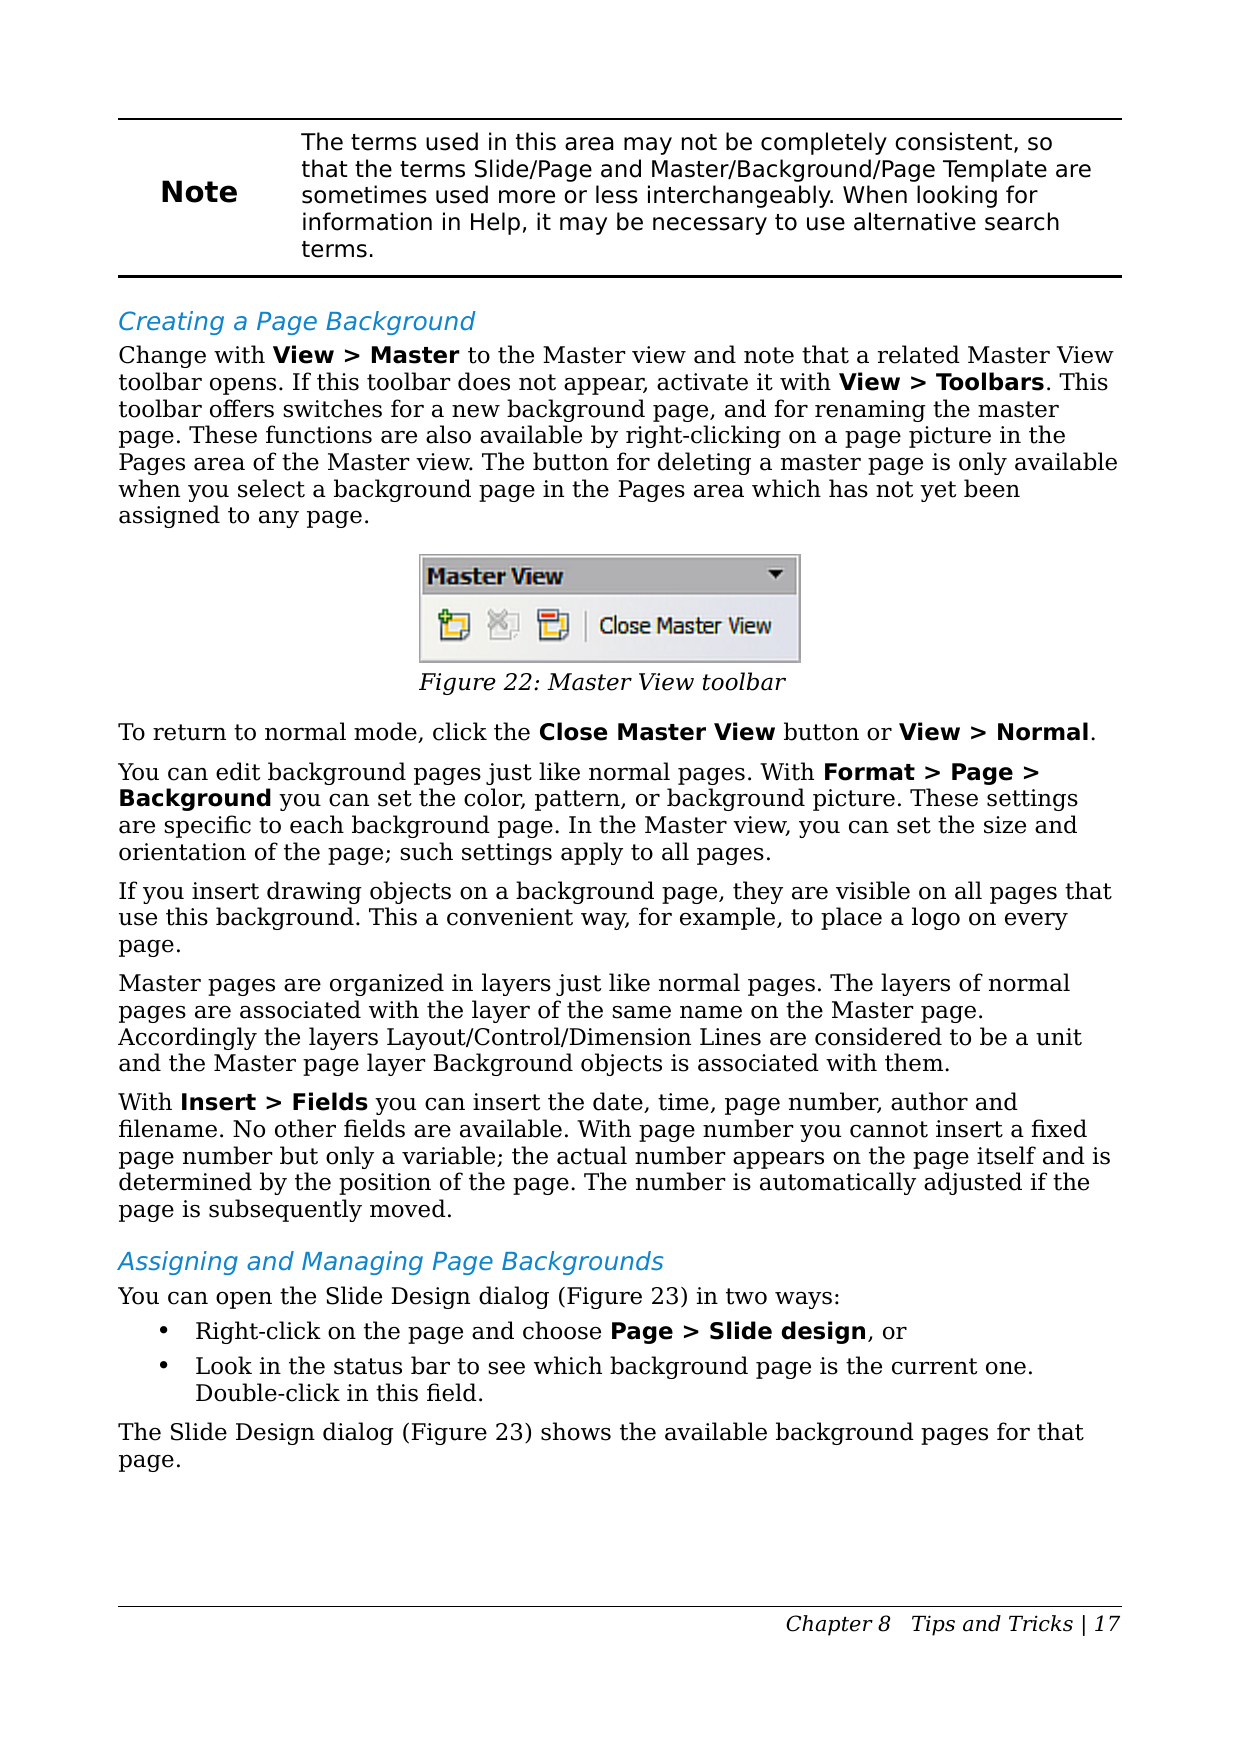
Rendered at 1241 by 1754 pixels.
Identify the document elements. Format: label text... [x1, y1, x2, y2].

list Right-click on the page and choose Page > Slide design, or [156, 1316, 1122, 1345]
text To return to normal mode, click the Close Master View button or View > Normal. [118, 719, 1122, 746]
subtitle Assigning and Managing Page Backgrounds [118, 1247, 1122, 1276]
text Figure 22: Master View toolbar [419, 669, 821, 696]
text The Slide Design dialog (Figure 23) shows the available background pages for that page. [118, 1419, 1122, 1473]
picture [419, 554, 801, 663]
text With Insert > Fields you can insert the date, time, page number, author and filename. No other fields are available. With page number you cannot insert a fixed page number but only a variable; the actual number appears on the page itself and is determined by the position of the page. The number is automatically adjusted if the page is subsequently moved. [118, 1089, 1122, 1223]
text Master pages are organized in layers just like normal pages. The layers of normal pages are associated with the layer of the same name on the Master page. Accordingly the layers Layout/Control/Dimension Lines are considered to be a unit and the Master page layer Background objects is associated with them. [118, 970, 1122, 1077]
text You can edit background pages just like normal pages. With Format > Page > Background you can set the color, pattern, or background picture. These settings are specific to each background page. In the Master view, you can set the size and orientation of the page; such settings apply to all pages. [118, 759, 1122, 865]
text If you insert drawing objects on a background page, they are visible on all pages that use this background. This a convenient way, for example, to place a logo on every page. [118, 878, 1122, 958]
subtitle Creating a Page Background [118, 307, 1122, 336]
table_header The terms used in this area may not be completely consistent, so that the terms Slide/Page and Master/Background/Page Template are sometimes used more or less interchangeably. When looking for information in Help, it may be necessary to use alternative search terms. [280, 120, 1122, 275]
table_header Note [118, 120, 280, 275]
list Look in the status bar to see which background page is the current one. Double-click in this field. [156, 1351, 1122, 1407]
text Change with View > Master to the Master view and note that a related Master View toolbar opens. If this toolbar does not appear, activate it with View > Toolbars. This toolbar offers switches for a new background page, and for renaming the master page. These functions are also available by right-clicking on a page picture in the Pages area of the Master view. The button for deleting a master page is only available when you select a background page in the Pages area which has not yet been assigned to any page. [118, 343, 1122, 529]
list You can open the Slide Design dialog (Figure 23) in two ways: [118, 1283, 1122, 1309]
